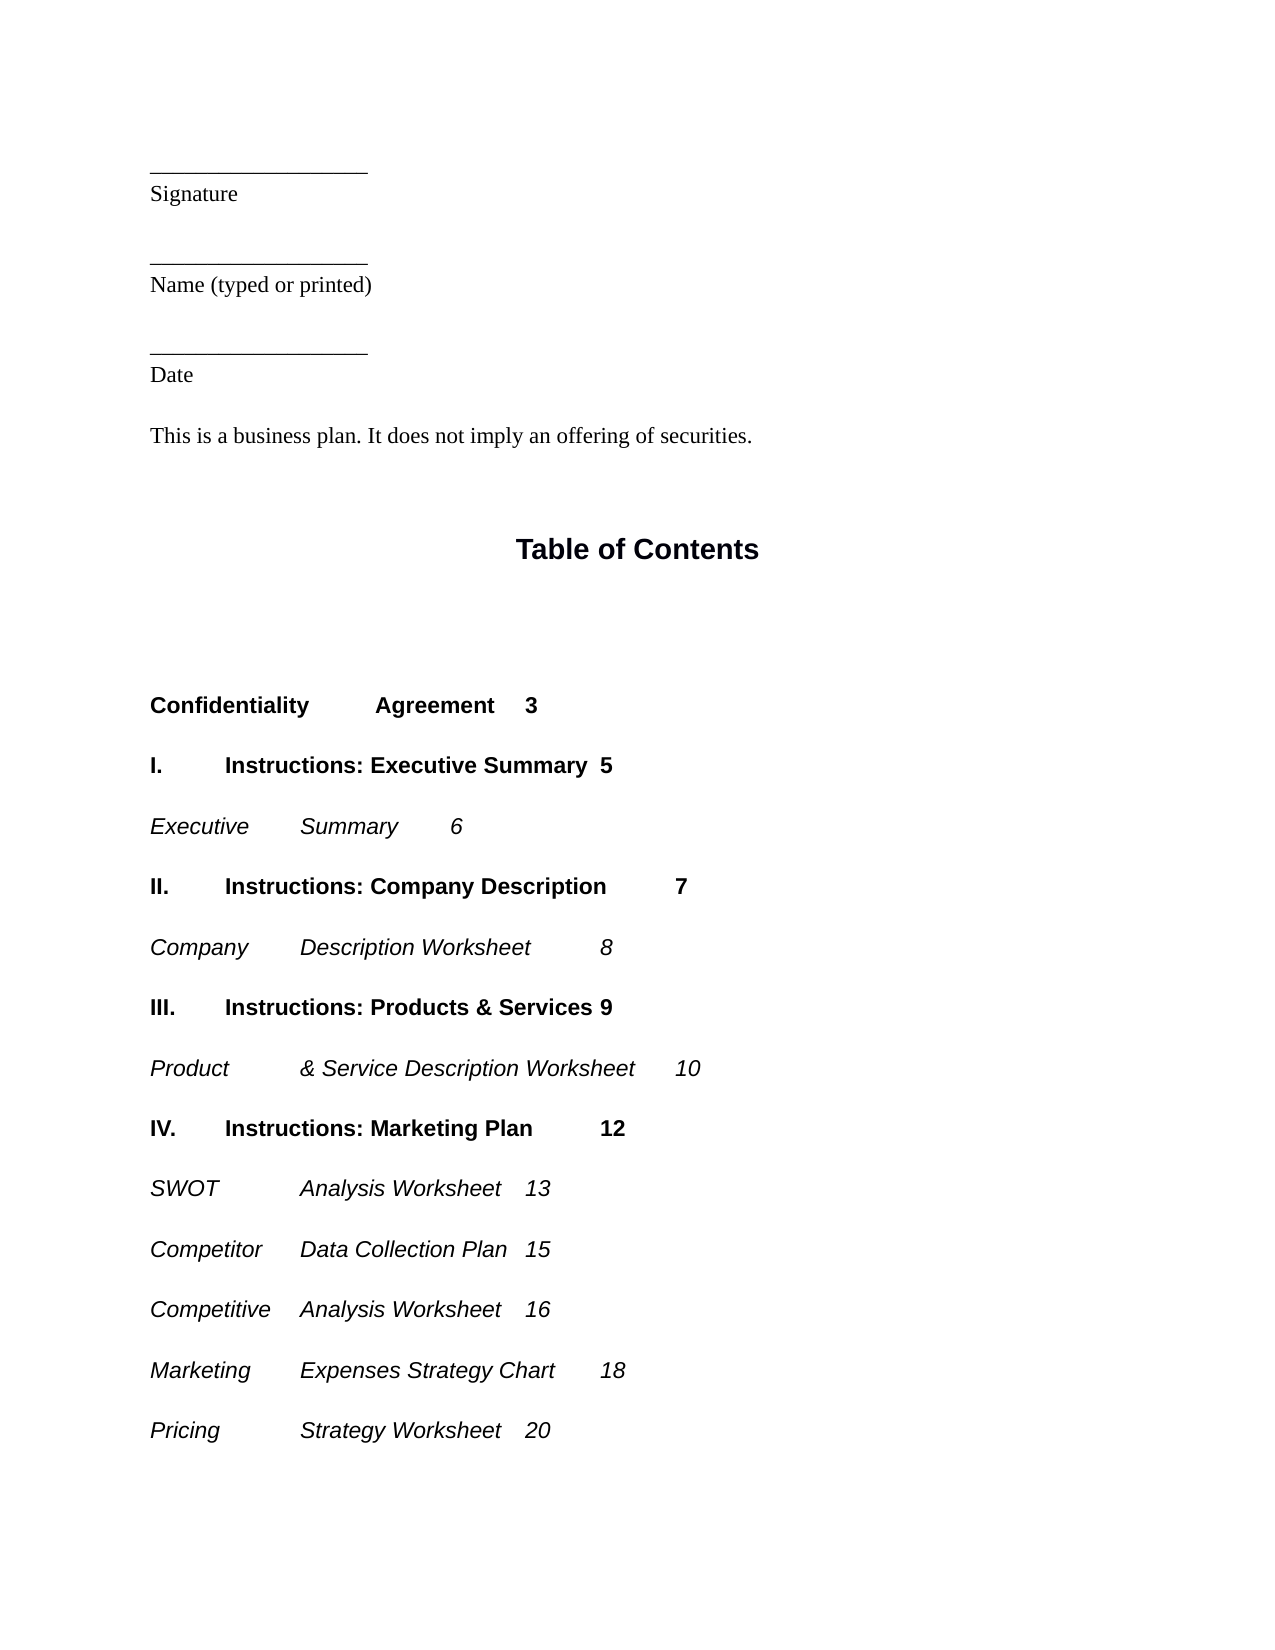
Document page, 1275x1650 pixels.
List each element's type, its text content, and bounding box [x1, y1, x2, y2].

text Competitor Data Collection Plan 15 [150, 1236, 1125, 1262]
text This is a business plan. It does not imply an offering of securities. [150, 422, 1125, 448]
text Date [150, 361, 1125, 388]
text ___________________ [150, 150, 1125, 176]
text II. Instructions: Company Description 7 [150, 873, 1125, 900]
text IV. Instructions: Marketing Plan 12 [150, 1115, 1125, 1141]
text Product & Service Description Worksheet 10 [150, 1054, 1125, 1081]
subtitle Table of Contents [150, 532, 1125, 566]
text Competitive Analysis Worksheet 16 [150, 1296, 1125, 1323]
text Signature [150, 180, 1125, 207]
text Executive Summary 6 [150, 813, 1125, 839]
text I. Instructions: Executive Summary 5 [150, 752, 1125, 779]
text Company Description Worksheet 8 [150, 934, 1125, 960]
text Pricing Strategy Worksheet 20 [150, 1417, 1125, 1443]
text SWOT Analysis Worksheet 13 [150, 1175, 1125, 1202]
text ___________________ [150, 331, 1125, 358]
text III. Instructions: Products & Services 9 [150, 994, 1125, 1021]
text Name (typed or printed) [150, 271, 1125, 297]
text Marketing Expenses Strategy Chart 18 [150, 1357, 1125, 1383]
text ___________________ [150, 241, 1125, 267]
text Confidentiality Agreement 3 [150, 692, 1125, 718]
